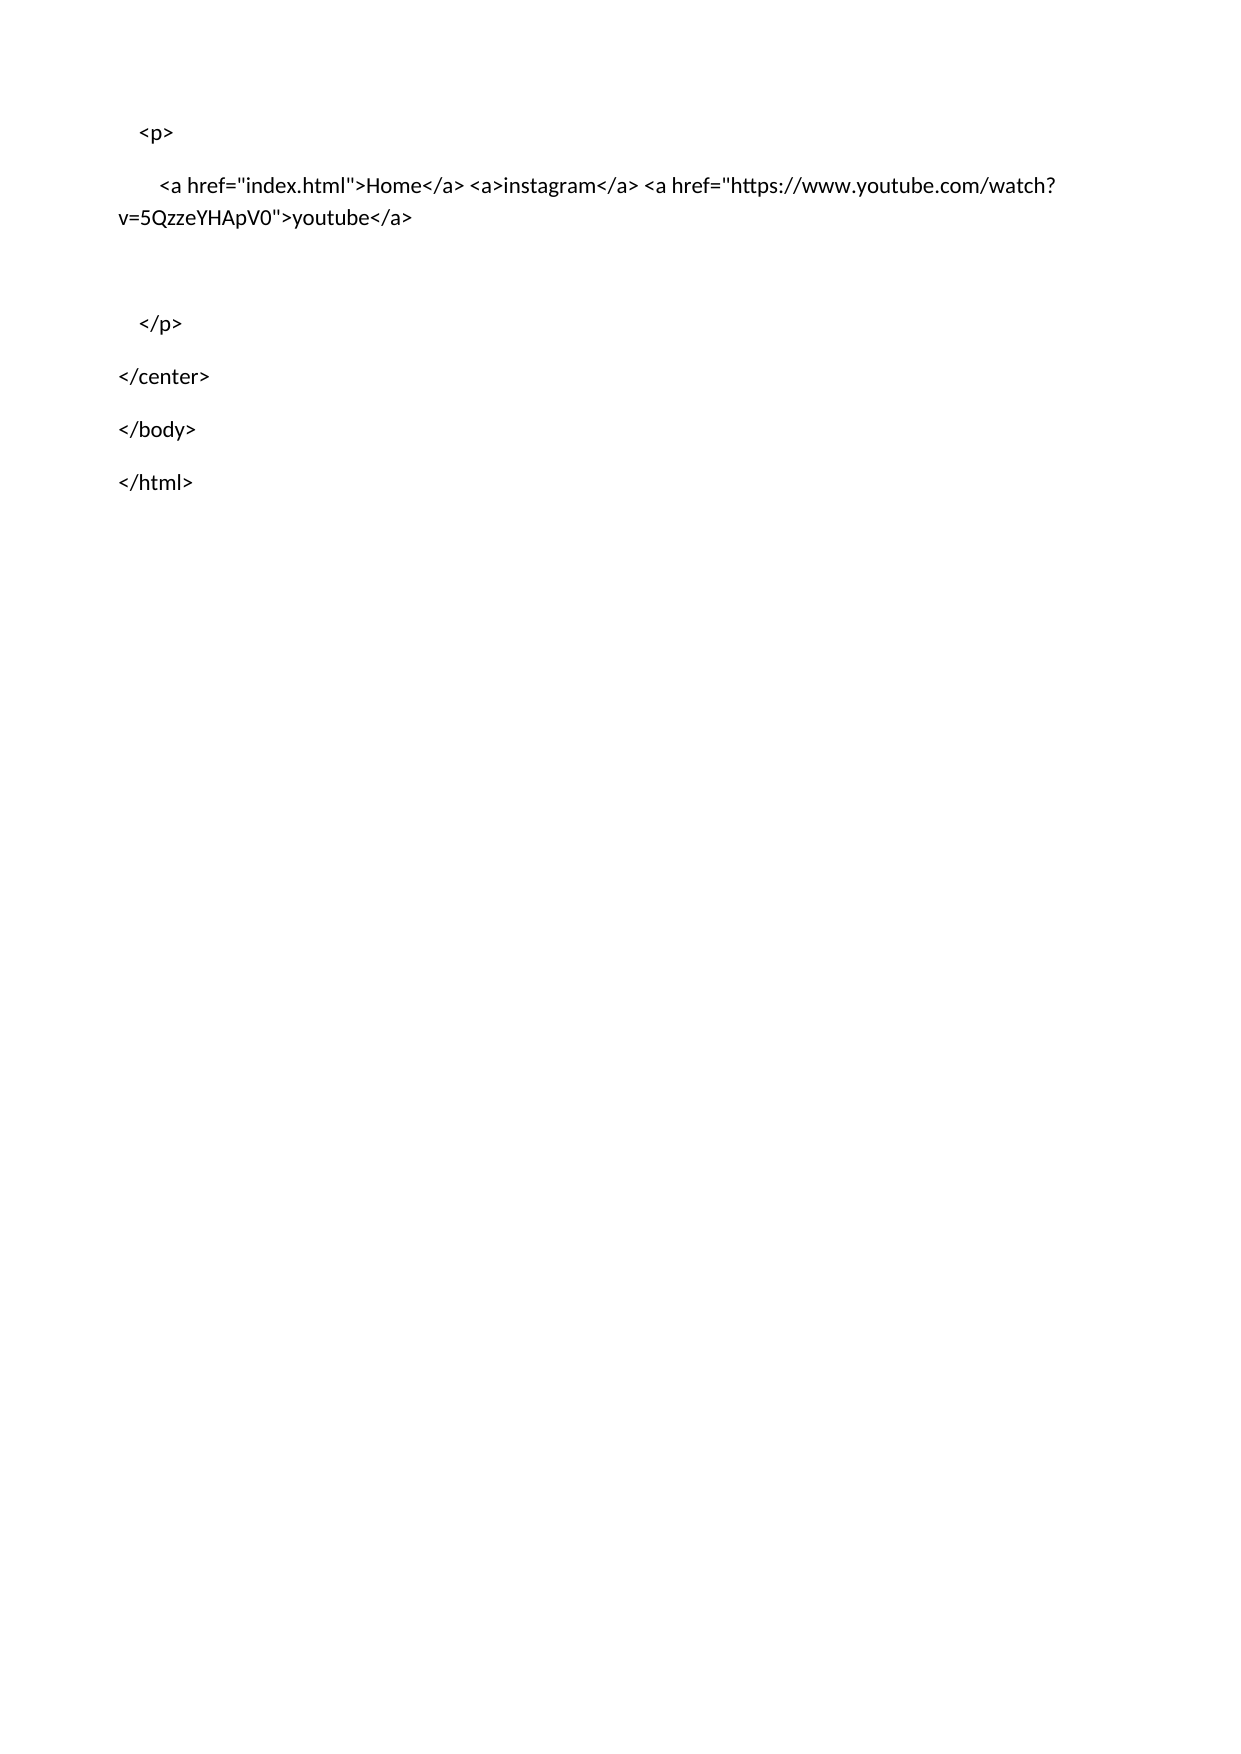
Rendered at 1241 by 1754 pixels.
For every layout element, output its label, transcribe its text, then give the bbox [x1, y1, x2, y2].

text <a href="index.html">Home</a> <a>instagram</a> <a href="https://www.youtube.com/watch?v=5QzzeYHApV0">youtube</a> [118, 171, 1122, 231]
text </html> [118, 468, 1122, 496]
text <p> [118, 118, 1122, 146]
text </body> [118, 415, 1122, 443]
text </p> [118, 309, 1122, 337]
text </center> [118, 362, 1122, 390]
